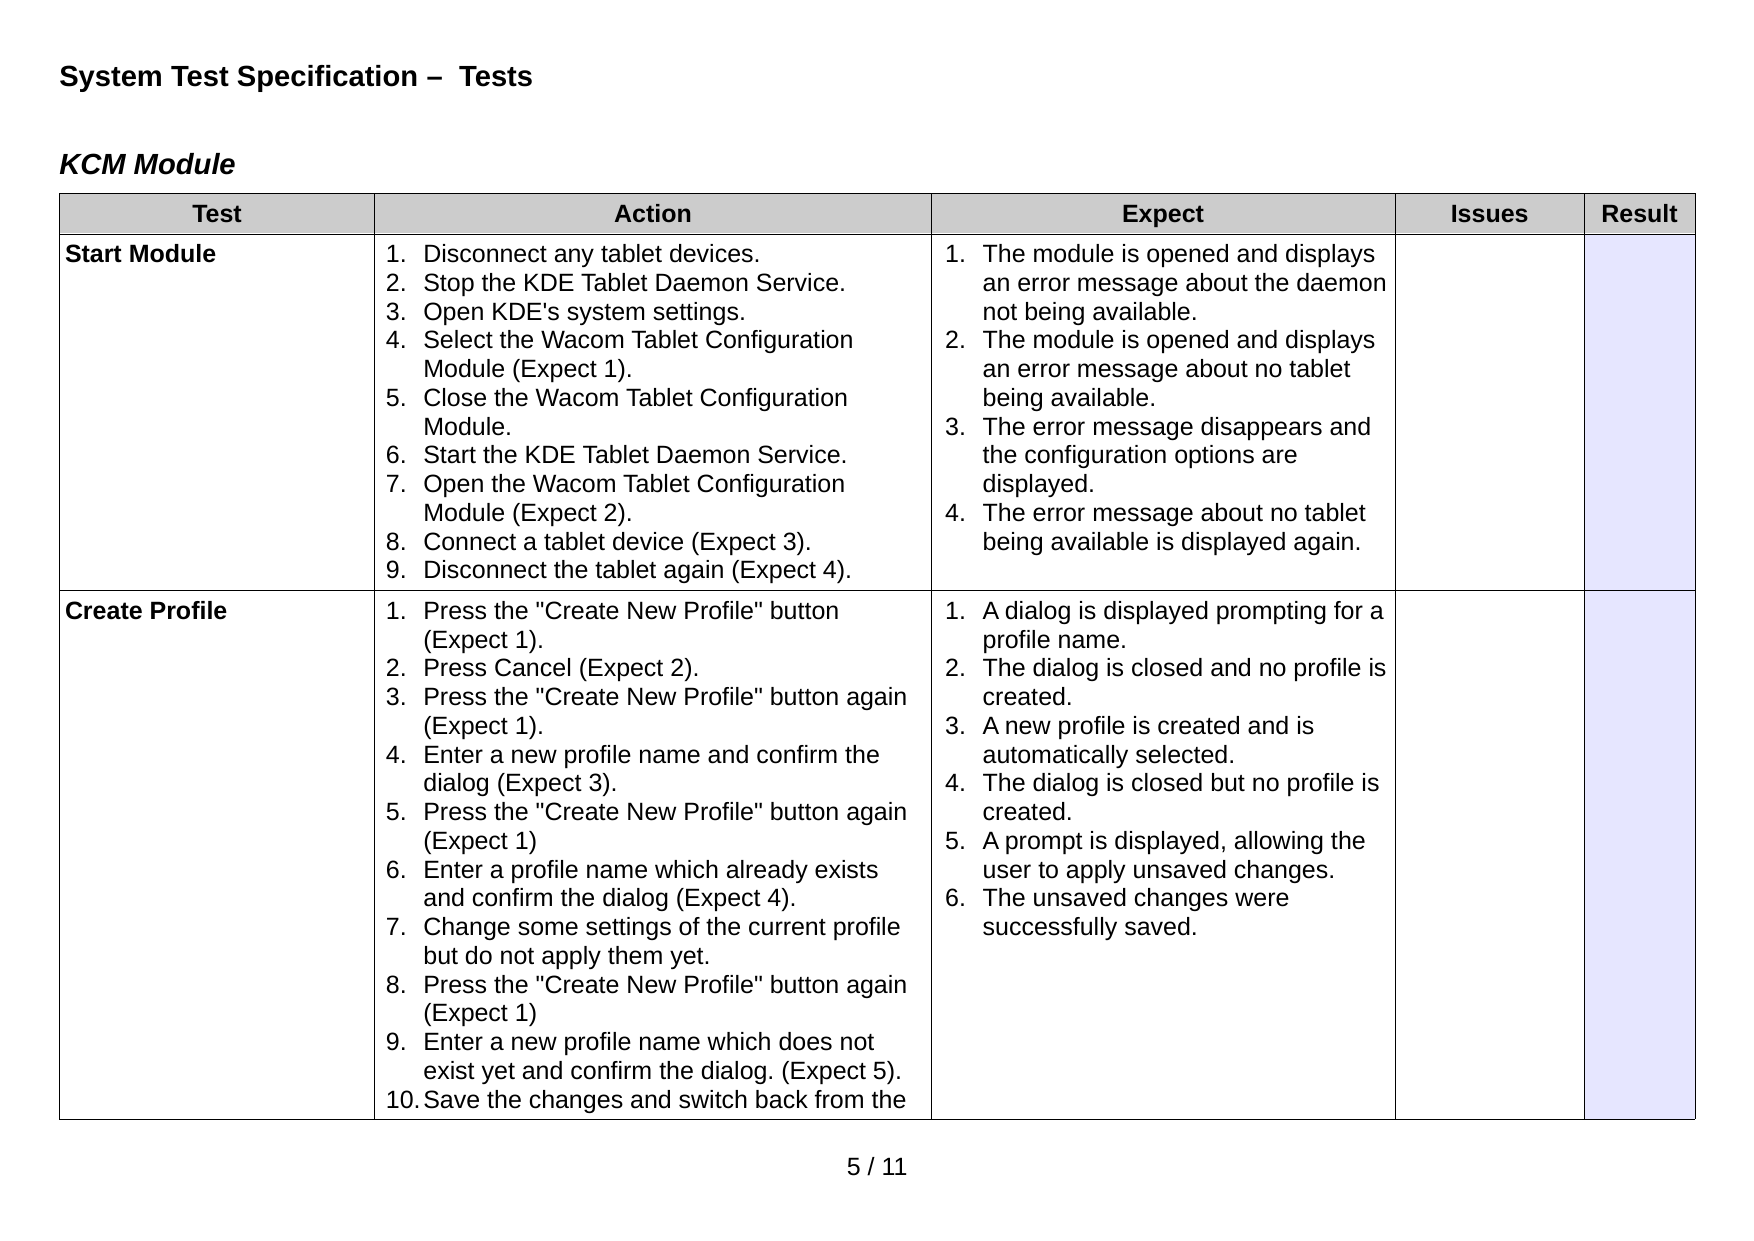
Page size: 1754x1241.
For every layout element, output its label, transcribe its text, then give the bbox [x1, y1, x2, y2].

table_header Result [1585, 194, 1695, 233]
table_cell [1585, 591, 1695, 1119]
table_cell [1585, 235, 1695, 590]
table_cell [1396, 235, 1584, 590]
table_cell The module is opened and displays an error message about the daemon not being available. The module is opened and displays an error message about no tablet being available. The error message disappears and the configuration options are displayed. The error message about no tablet being available is displayed again. [932, 235, 1395, 590]
table_header Issues [1396, 194, 1584, 233]
table_cell A dialog is displayed prompting for a profile name. The dialog is closed and no profile is created. A new profile is created and is automatically selected. The dialog is closed but no profile is created. A prompt is displayed, allowing the user to apply unsaved changes. The unsaved changes were successfully saved. [932, 591, 1395, 1119]
table_cell Start Module [60, 235, 374, 590]
table_header Expect [932, 194, 1395, 233]
subtitle KCM Module [59, 147, 1695, 181]
table_cell Press the "Create New Profile" button (Expect 1). Press Cancel (Expect 2). Press the "Create New Profile" button again (Expect 1). Enter a new profile name and confirm the dialog (Expect 3). Press the "Create New Profile" button again (Expect 1) Enter a profile name which already exists and confirm the dialog (Expect 4). Change some settings of the current profile but do not apply them yet. Press the "Create New Profile" button again (Expect 1) Enter a new profile name which does not exist yet and confirm the dialog. (Expect 5). Save the changes and switch back from the new profile to the previous one. (Expect 6) [375, 591, 931, 1119]
table_cell Disconnect any tablet devices. Stop the KDE Tablet Daemon Service. Open KDE's system settings. Select the Wacom Tablet Configuration Module (Expect 1). Close the Wacom Tablet Configuration Module. Start the KDE Tablet Daemon Service. Open the Wacom Tablet Configuration Module (Expect 2). Connect a tablet device (Expect 3). Disconnect the tablet again (Expect 4). [375, 235, 931, 590]
table_cell [1396, 591, 1584, 1119]
table_cell Create Profile [60, 591, 374, 1119]
table_header Test [60, 194, 374, 233]
table_header Action [375, 194, 931, 233]
